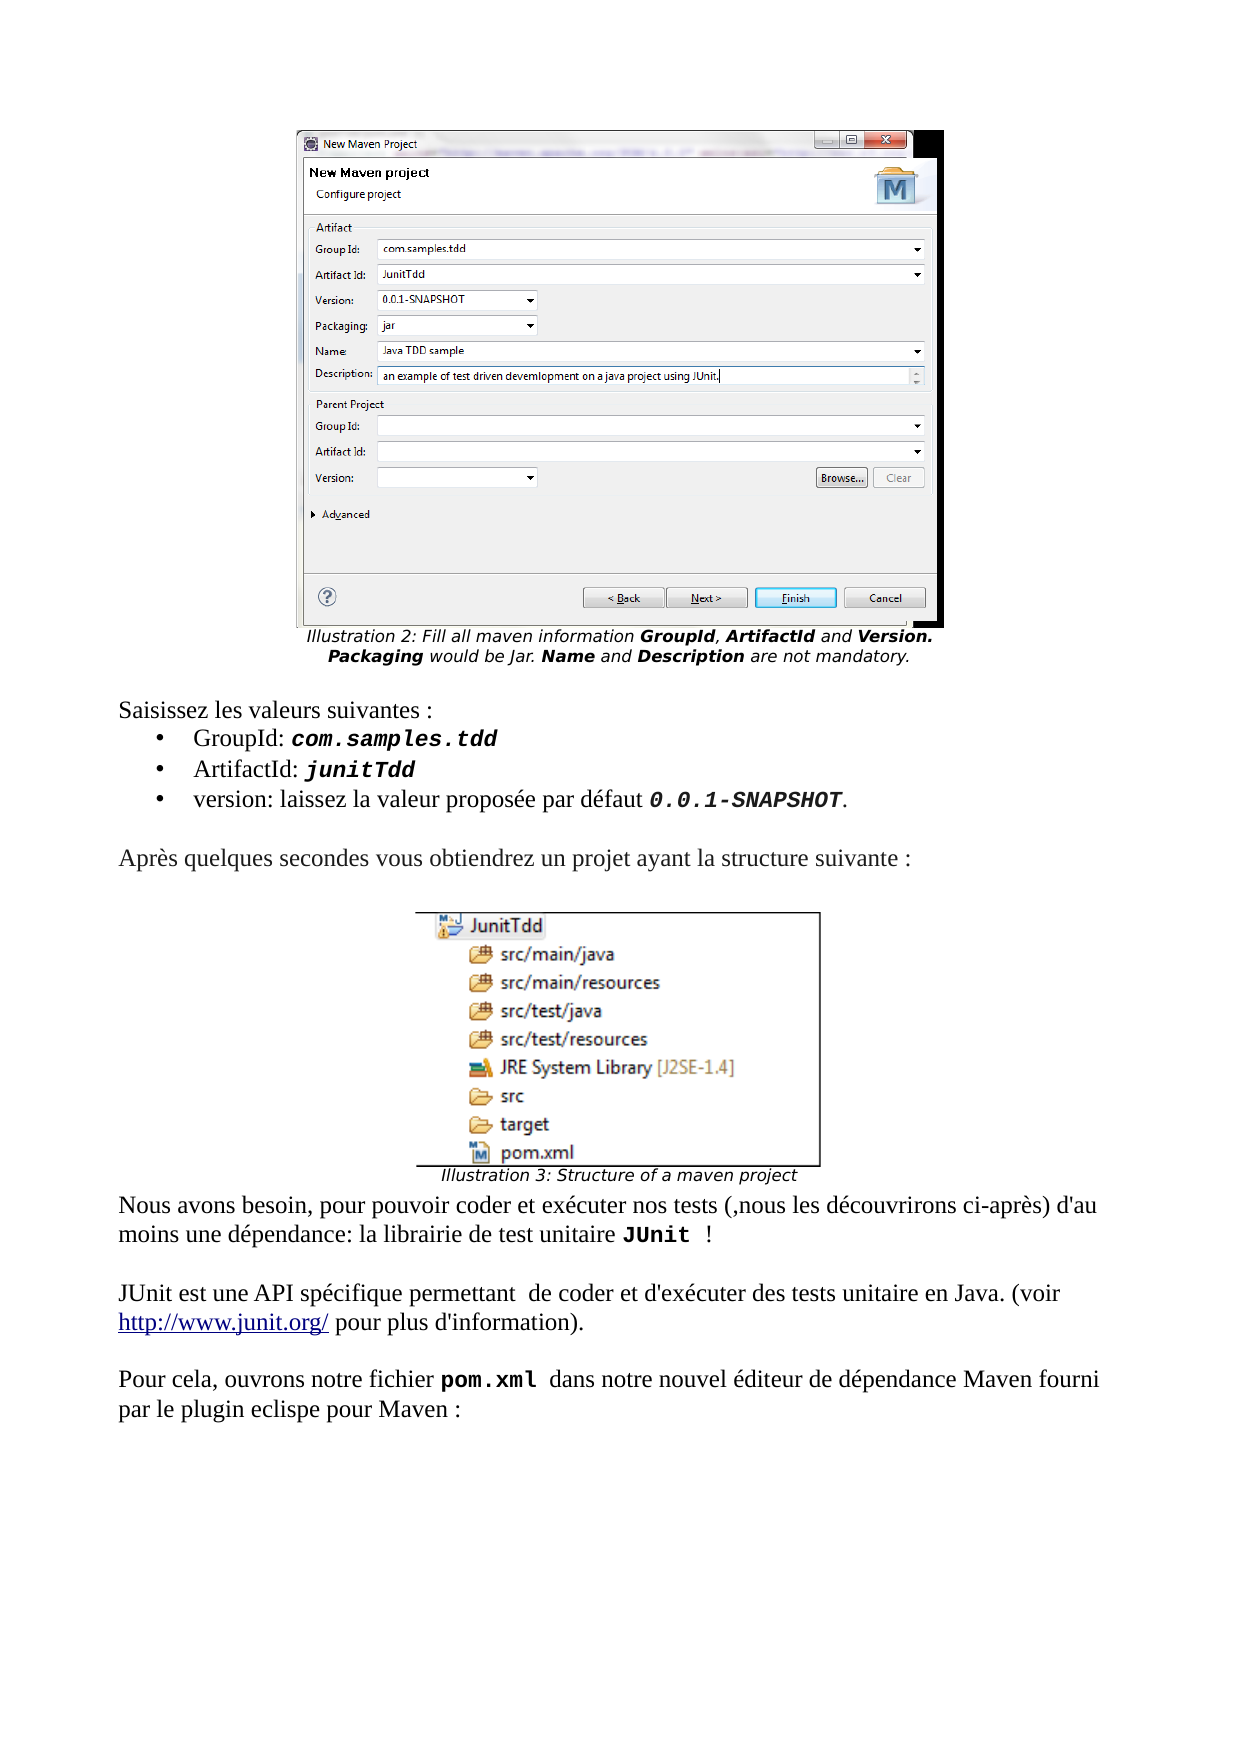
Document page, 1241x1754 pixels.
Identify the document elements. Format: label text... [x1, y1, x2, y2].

list version: laissez la valeur proposée par défaut 0.0.1-SNAPSHOT. [156, 784, 1122, 814]
picture [415, 912, 821, 1167]
text Illustration 2: Fill all maven information GroupId, ArtifactId and Version. Packaging would be Jar. Name and Description are not mandatory. [296, 628, 944, 666]
text Illustration 3: Structure of a maven project [415, 913, 825, 1186]
picture [296, 130, 944, 628]
list ArtifactId: junitTdd [156, 754, 1122, 784]
list GroupId: com.samples.tdd [156, 723, 1122, 754]
text Saisissez les valeurs suivantes : [118, 695, 1122, 723]
text Après quelques secondes vous obtiendrez un projet ayant la structure suivante : [118, 843, 1122, 872]
text Nous avons besoin, pour pouvoir coder et exécuter nos tests (,nous les découvrirons ci-après) d'au moins une dépendance: la librairie de test unitaire JUnit ! [118, 1190, 1122, 1249]
text Pour cela, ouvrons notre fichier pom.xml dans notre nouvel éditeur de dépendance Maven fourni par le plugin eclispe pour Maven : [118, 1364, 1122, 1423]
text JUnit est une API spécifique permettant de coder et d'exécuter des tests unitaire en Java. (voir http://www.junit.org/ pour plus d'information). [118, 1278, 1122, 1336]
